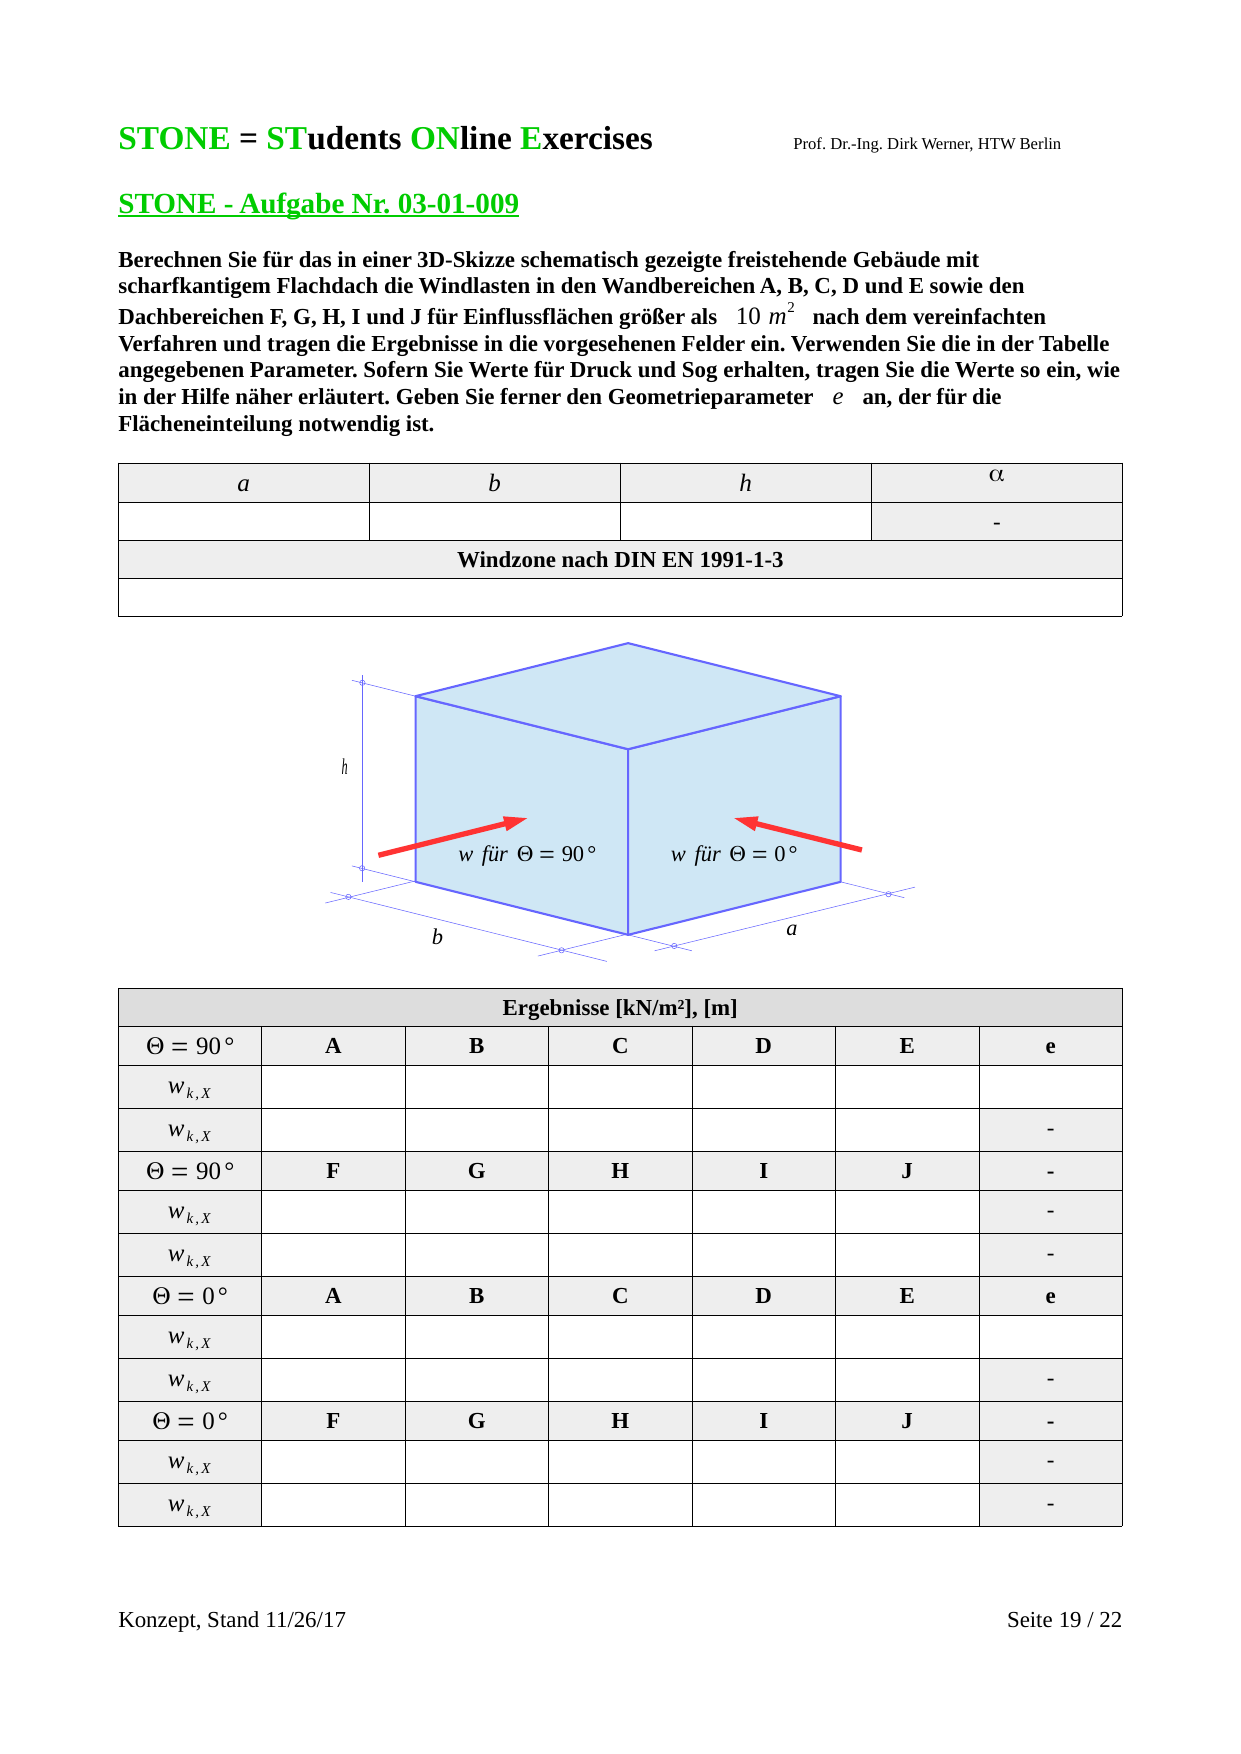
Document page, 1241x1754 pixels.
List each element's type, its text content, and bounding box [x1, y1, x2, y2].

table_cell C [549, 1027, 692, 1065]
table_cell [549, 1441, 692, 1483]
table_cell [119, 1066, 261, 1108]
table_cell J [836, 1402, 979, 1440]
table_cell [549, 1316, 692, 1358]
table_cell [406, 1441, 548, 1483]
table_cell [119, 1152, 261, 1190]
table_cell [621, 503, 871, 540]
table_cell [262, 1191, 405, 1233]
table_cell [119, 1484, 261, 1526]
table_cell [693, 1441, 835, 1483]
table_cell [549, 1359, 692, 1401]
table_cell - [980, 1402, 1122, 1440]
table_cell [693, 1191, 835, 1233]
table_cell [836, 1441, 979, 1483]
table_cell B [406, 1277, 548, 1315]
table_cell [119, 1191, 261, 1233]
table_cell [119, 503, 369, 540]
table_cell [262, 1234, 405, 1276]
table_cell - [980, 1191, 1122, 1233]
table_cell D [693, 1027, 835, 1065]
table_header [370, 464, 620, 502]
table_cell - [980, 1109, 1122, 1151]
table_cell - [980, 1359, 1122, 1401]
table_cell - [325, 866, 623, 962]
table_header [872, 464, 1122, 502]
table_cell [262, 1484, 405, 1526]
table_cell - [872, 503, 1122, 540]
table_header Ergebnisse [kN/m²], [m] [119, 989, 1122, 1026]
table_cell E [836, 1027, 979, 1065]
table_cell D [693, 1277, 835, 1315]
table_cell [836, 1191, 979, 1233]
table_cell [406, 1191, 548, 1233]
table_cell F [262, 1402, 405, 1440]
table_cell [119, 1359, 261, 1401]
table_cell [836, 1234, 979, 1276]
table_cell [549, 1066, 692, 1108]
table_cell A [262, 1277, 405, 1315]
table_cell [370, 503, 620, 540]
table_cell e [980, 1277, 1122, 1315]
table_cell I [693, 1152, 835, 1190]
table_cell [836, 1359, 979, 1401]
table_cell [119, 1402, 261, 1440]
table_cell [406, 1109, 548, 1151]
table_cell [693, 1484, 835, 1526]
table_cell [693, 1359, 835, 1401]
table_cell - [631, 881, 916, 952]
table_cell e [980, 1027, 1122, 1065]
table_cell [549, 1484, 692, 1526]
table_cell [406, 1234, 548, 1276]
table_cell [836, 1316, 979, 1358]
table_cell [693, 1316, 835, 1358]
text STONE - Aufgabe Nr. 03-01-009 [118, 186, 1122, 219]
table_cell [119, 579, 1122, 616]
table_header [119, 464, 369, 502]
table_cell - [980, 1152, 1122, 1190]
table_cell [549, 1191, 692, 1233]
table_cell G [406, 1152, 548, 1190]
table_cell [262, 1441, 405, 1483]
table_cell [119, 1027, 261, 1065]
table_cell C [549, 1277, 692, 1315]
table_cell [693, 1109, 835, 1151]
table_cell [836, 1109, 979, 1151]
table_cell [836, 1484, 979, 1526]
table_cell - [980, 1484, 1122, 1526]
table_cell Windzone nach DIN EN 1991-1-3 [119, 541, 1122, 578]
table_cell I [693, 1402, 835, 1440]
table_cell F [262, 1152, 405, 1190]
text Berechnen Sie für das in einer 3D-Skizze schematisch gezeigte freistehende Gebäude mit scharfkantigem Flachdach die Windlasten in den Wandbereichen A, B, C, D und E sowie den Dachbereichen F, G, H, I und J für Einflussflächen größer alsnach dem vereinfachten Verfahren und tragen die Ergebnisse in die vorgesehenen Felder ein. Verwenden Sie die in der Tabelle angegebenen Parameter. Sofern Sie Werte für Druck und Sog erhalten, tragen Sie die Werte so ein, wie in der Hilfe näher erläutert. Geben Sie ferner den Geometrieparameteran, der für die Flächeneinteilung notwendig ist. [118, 246, 1122, 436]
table_cell - [980, 1234, 1122, 1276]
table_cell B [406, 1027, 548, 1065]
table_cell [119, 1277, 261, 1315]
table_cell [119, 1316, 261, 1358]
table_cell [406, 1066, 548, 1108]
table_cell [406, 1316, 548, 1358]
table_cell A [262, 1027, 405, 1065]
table_cell - [980, 1441, 1122, 1483]
table_cell E [836, 1277, 979, 1315]
table_cell [262, 1359, 405, 1401]
table_cell [693, 1234, 835, 1276]
table_cell [980, 1066, 1122, 1108]
table_cell H [549, 1402, 692, 1440]
table_cell [262, 1066, 405, 1108]
table_cell [119, 1109, 261, 1151]
table_cell [549, 1109, 692, 1151]
table_cell [406, 1359, 548, 1401]
table_cell [119, 1441, 261, 1483]
table_cell [693, 1066, 835, 1108]
table_cell H [549, 1152, 692, 1190]
table_cell [836, 1066, 979, 1108]
table_cell [980, 1316, 1122, 1358]
table_cell [406, 1484, 548, 1526]
table_cell [262, 1316, 405, 1358]
table_cell J [836, 1152, 979, 1190]
table_cell G [406, 1402, 548, 1440]
table_cell [262, 1109, 405, 1151]
table_cell [119, 1234, 261, 1276]
table_header [621, 464, 871, 502]
table_cell [549, 1234, 692, 1276]
